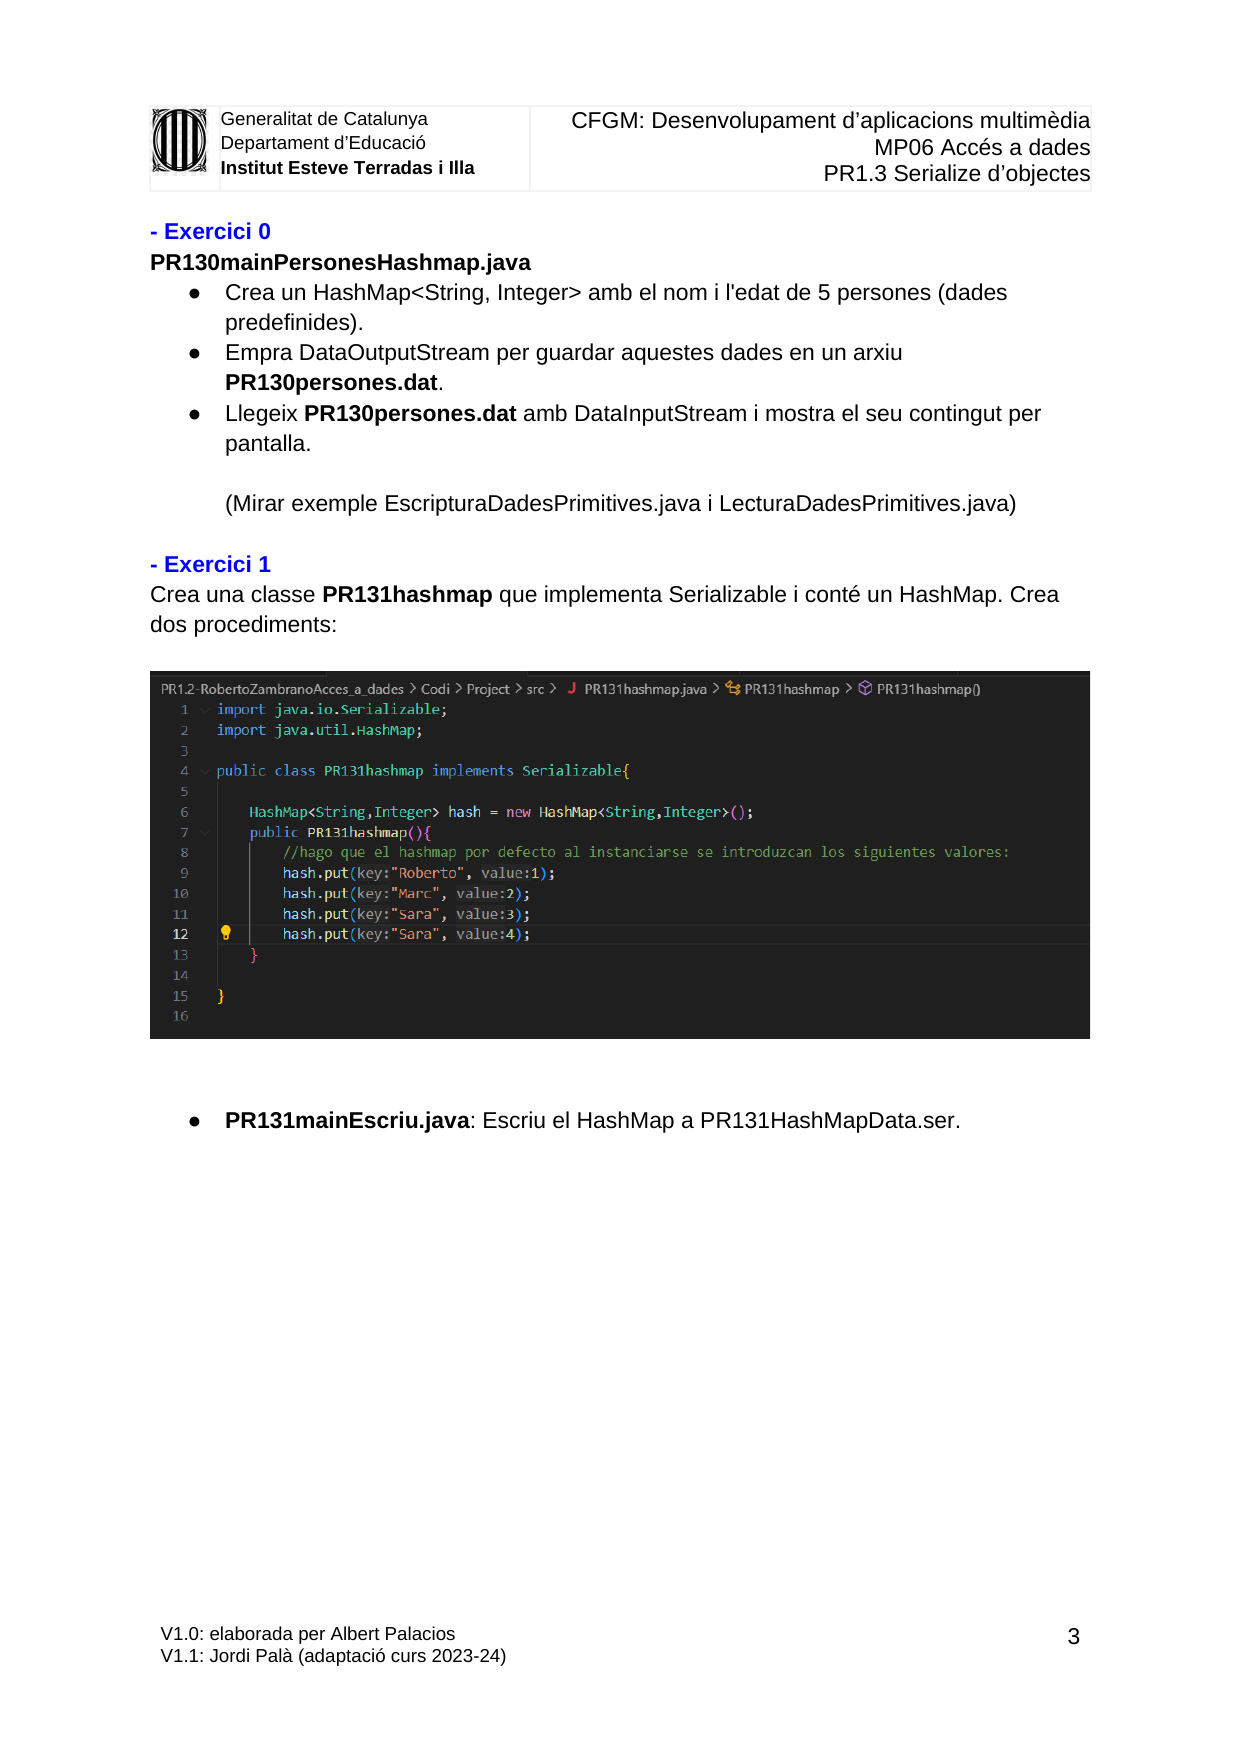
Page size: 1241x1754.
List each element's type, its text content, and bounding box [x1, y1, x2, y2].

list Empra DataOutputStream per guardar aquestes dades en un arxiu PR130persones.dat. [187, 339, 1090, 396]
text (Mirar exemple EscripturaDadesPrimitives.java i LecturaDadesPrimitives.java) [150, 490, 1090, 517]
list Llegeix PR130persones.dat amb DataInputStream i mostra el seu contingut per pantalla. [187, 399, 1090, 456]
text - Exercici 0 [150, 218, 1090, 245]
list Crea un HashMap<String, Integer> amb el nom i l'edat de 5 persones (dades predefinides). [187, 279, 1090, 335]
picture [150, 671, 1091, 1039]
list PR131mainEscriu.java: Escriu el HashMap a PR131HashMapData.ser. [187, 1107, 1090, 1133]
text Crea una classe PR131hashmap que implementa Serializable i conté un HashMap. Crea dos procediments: [150, 581, 1090, 637]
text - Exercici 1 [150, 551, 1090, 577]
text PR130mainPersonesHashmap.java [150, 248, 1090, 275]
picture [150, 107, 209, 176]
